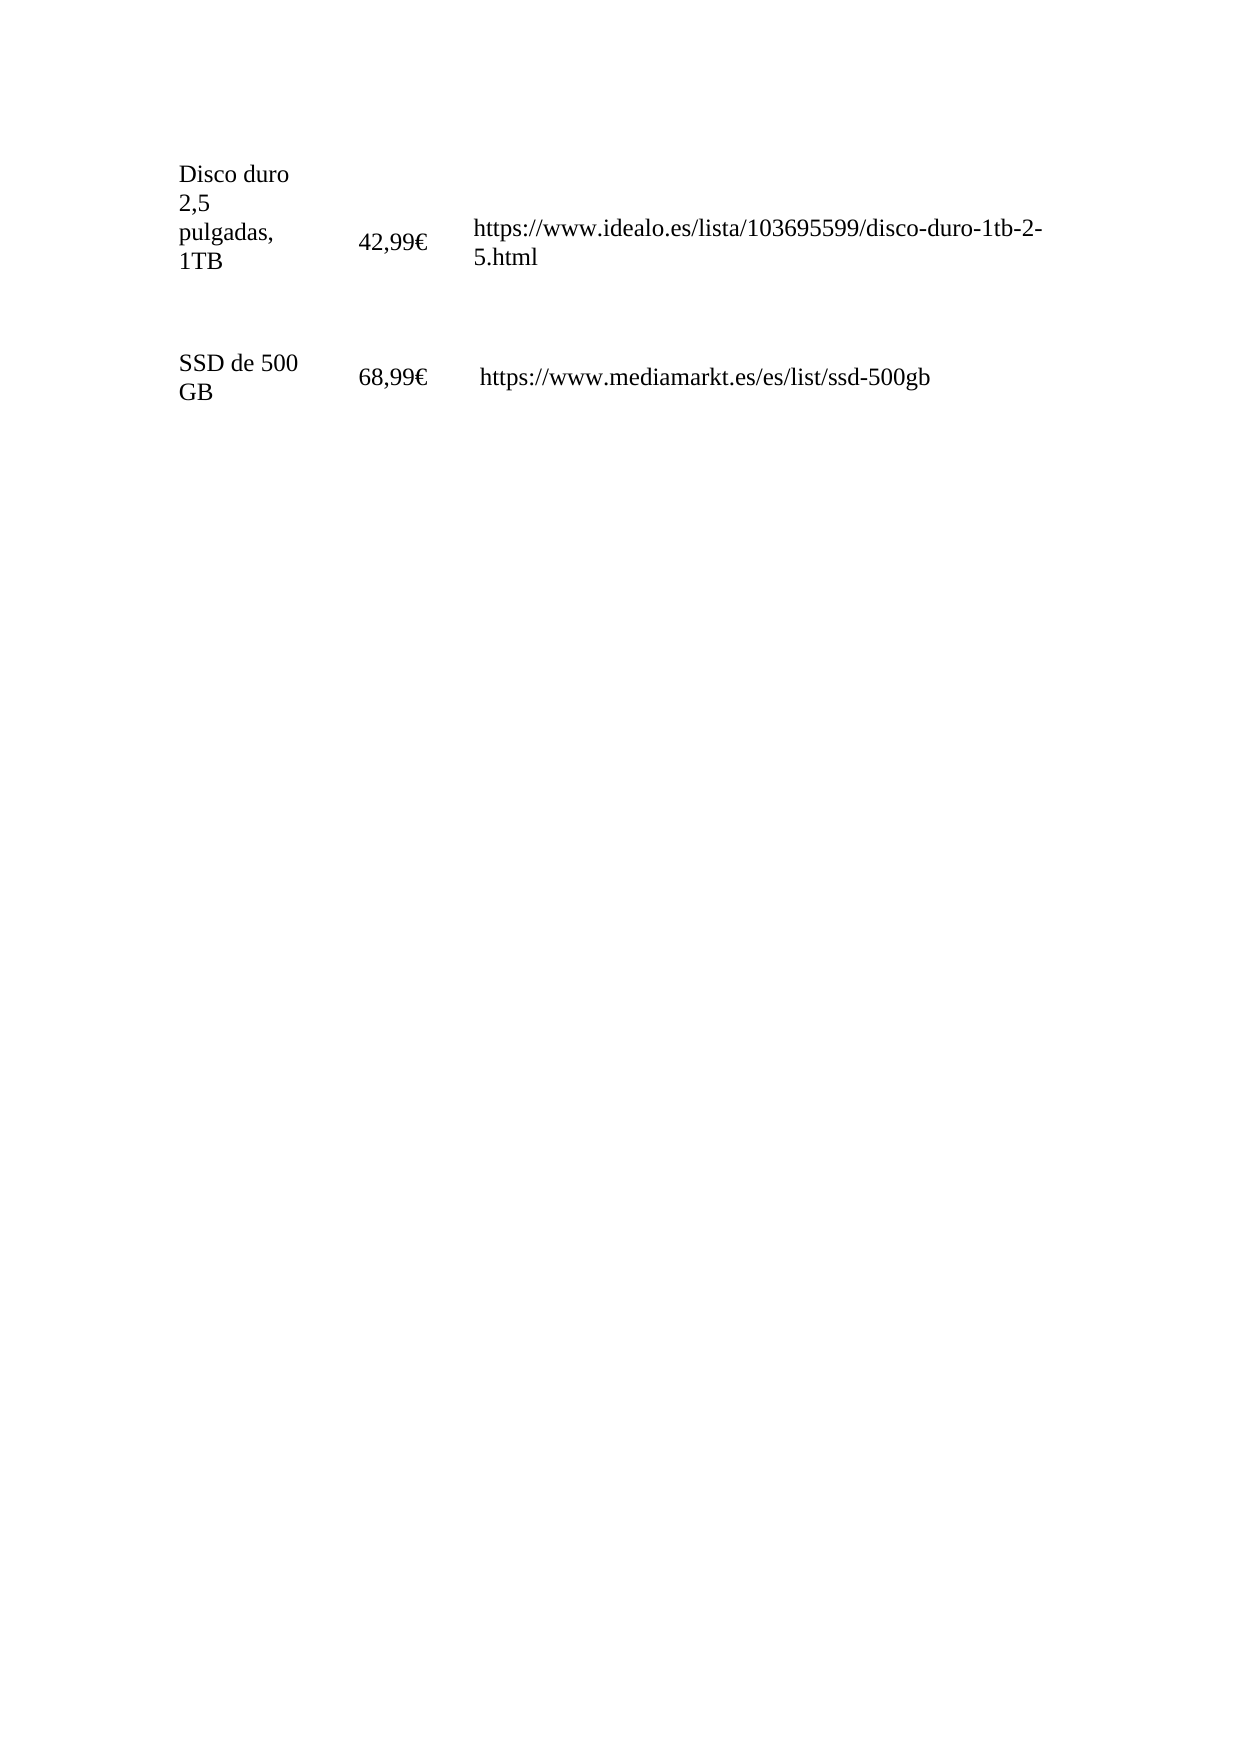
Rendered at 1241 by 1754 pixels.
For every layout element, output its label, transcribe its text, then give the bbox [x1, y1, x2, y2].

table_cell Disco duro 2,5 pulgadas, 1TB [177, 148, 301, 336]
table_cell https://www.idealo.es/lista/103695599/disco-duro-1tb-2-5.html [472, 148, 1063, 336]
table_cell 42,99€ [301, 148, 472, 336]
table_cell https://www.mediamarkt.es/es/list/ssd-500gb [472, 336, 1063, 418]
table_cell 68,99€ [301, 336, 472, 418]
table_cell SSD de 500 GB [177, 336, 301, 418]
